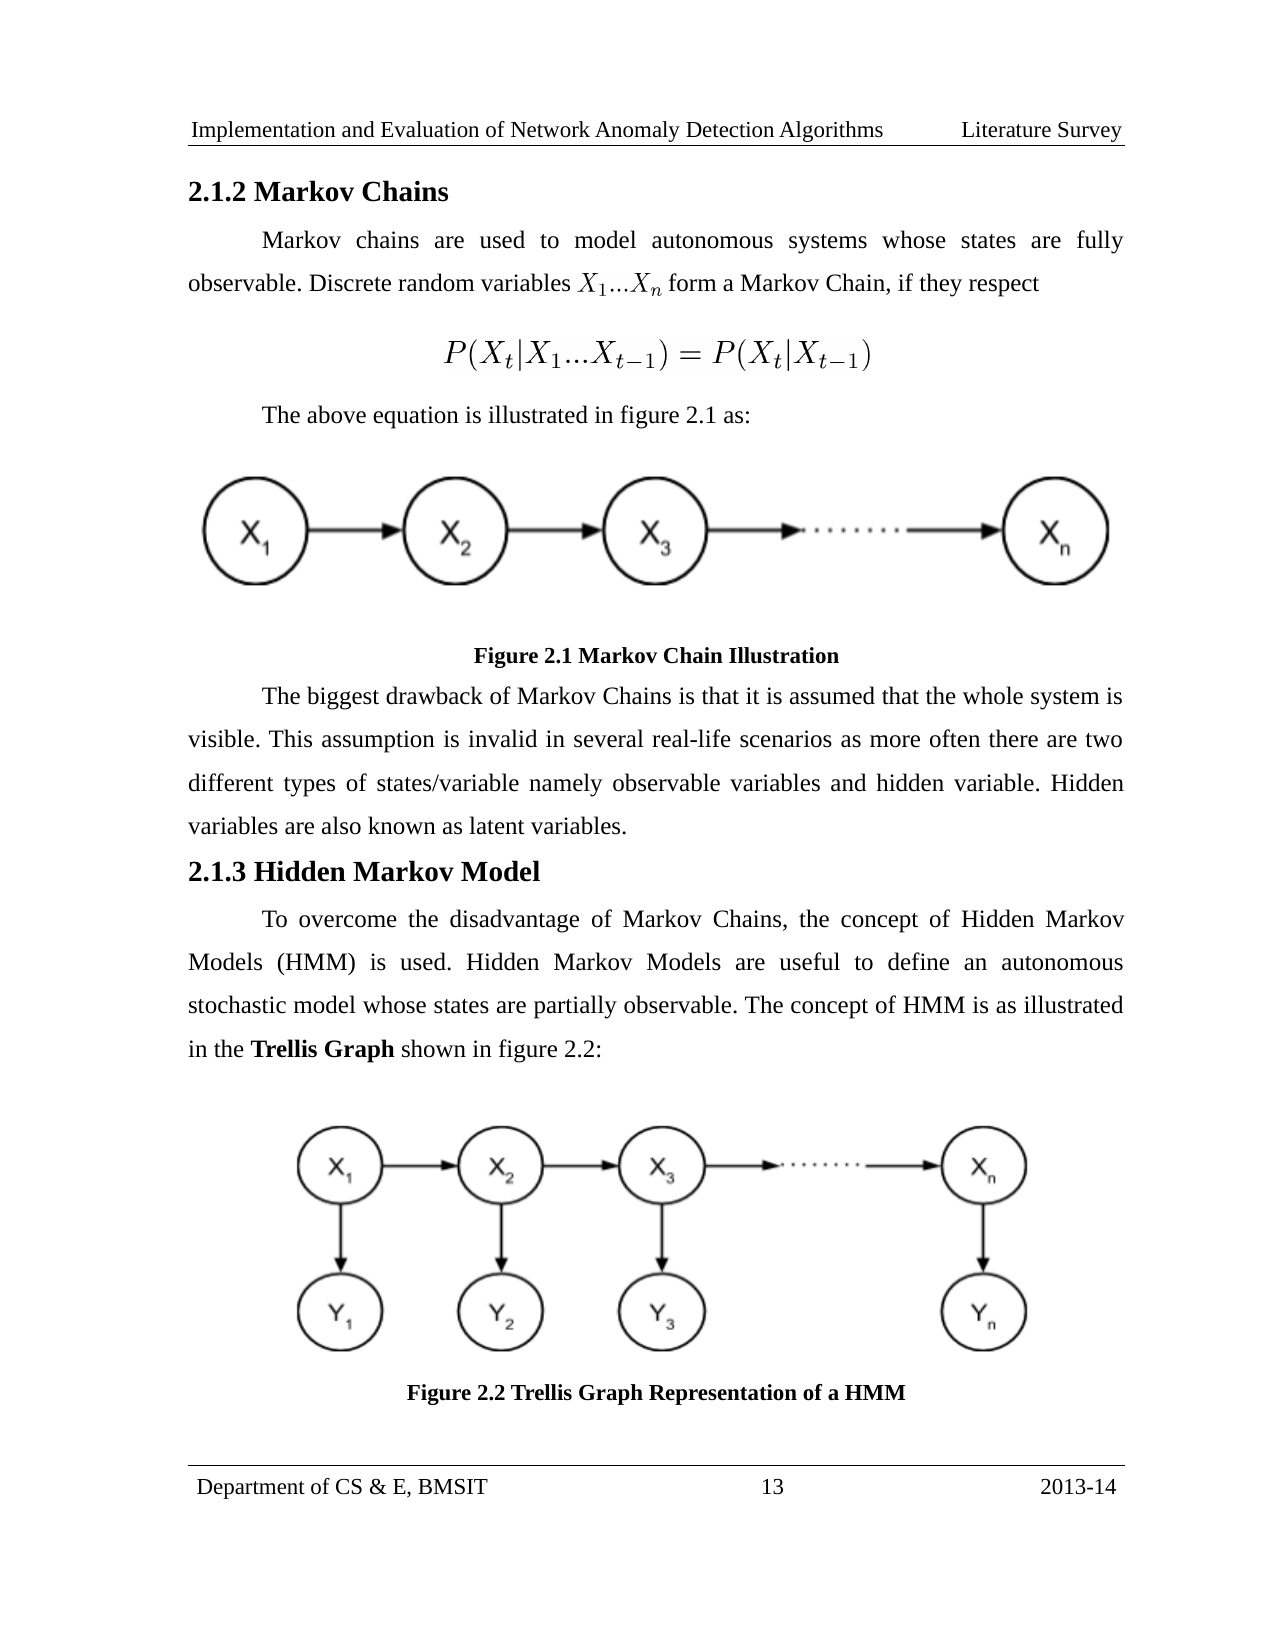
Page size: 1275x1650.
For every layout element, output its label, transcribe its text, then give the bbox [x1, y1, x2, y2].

text Figure 2.2 Trellis Graph Representation of a HMM [188, 1132, 1125, 1405]
subtitle 2.1.2 Markov Chains [188, 174, 1125, 208]
text Markov chains are used to model autonomous systems whose states are fully observable. Discrete random variables form a Markov Chain, if they respect [188, 225, 1125, 297]
picture [443, 339, 870, 371]
picture [187, 442, 1125, 629]
subtitle 2.1.3 Hidden Markov Model [188, 854, 1125, 887]
picture [272, 1120, 1040, 1366]
picture [577, 273, 662, 296]
text To overcome the disadvantage of Markov Chains, the concept of Hidden Markov Models (HMM) is used. Hidden Markov Models are useful to define an autonomous stochastic model whose states are partially observable. The concept of HMM is as illustrated in the Trellis Graph shown in figure 2.2: [188, 904, 1125, 1062]
text The above equation is illustrated in figure 2.1 as: [188, 400, 1125, 428]
text Figure 2.1 Markov Chain Illustration [188, 629, 1125, 668]
text The biggest drawback of Markov Chains is that it is assumed that the whole system is visible. This assumption is invalid in several real-life scenarios as more often there are two different types of states/variable namely observable variables and hidden variable. Hidden variables are also known as latent variables. [188, 681, 1125, 839]
